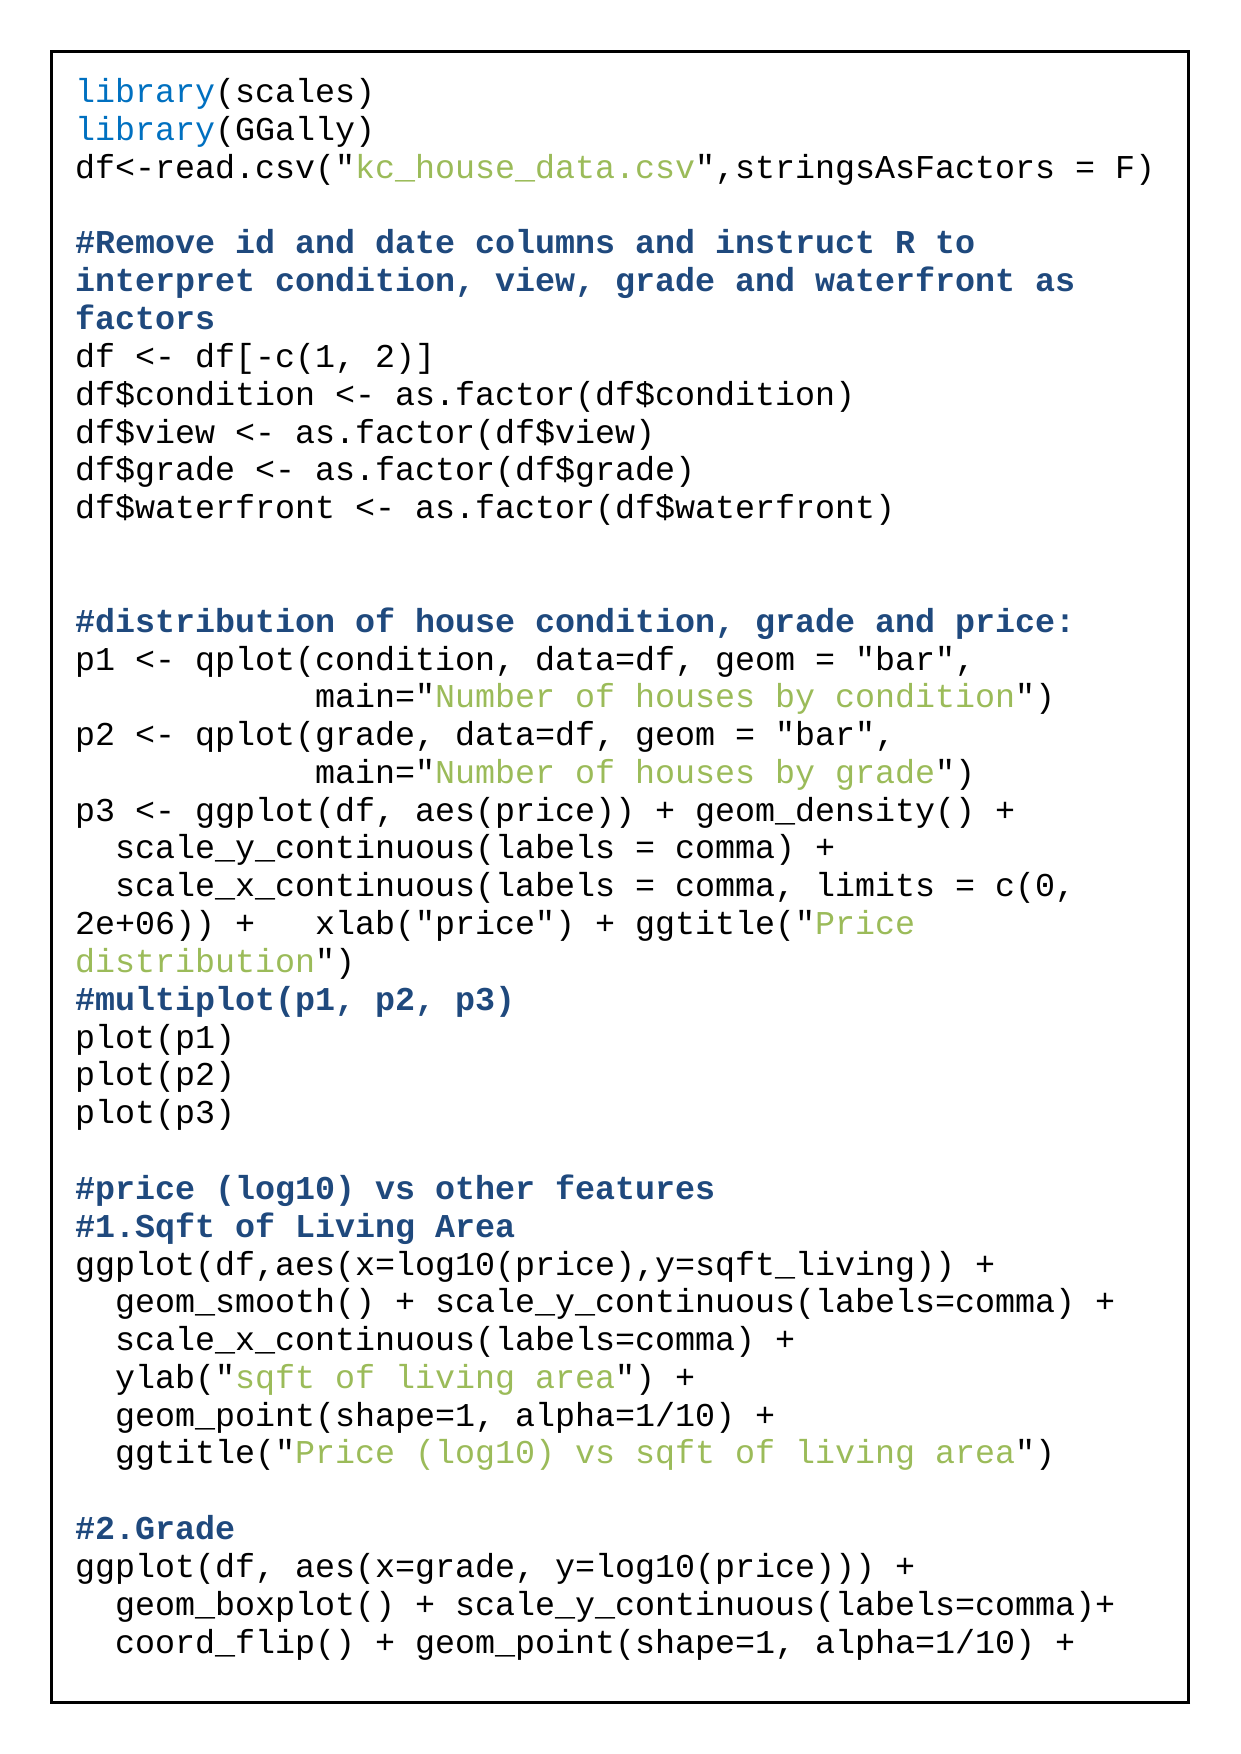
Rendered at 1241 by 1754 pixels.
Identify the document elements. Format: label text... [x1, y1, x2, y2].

text plot(p3) [75, 1096, 1165, 1134]
text df$view <- as.factor(df$view) [75, 415, 1165, 453]
text coord_flip() + geom_point(shape=1, alpha=1/10) + [75, 1625, 1165, 1663]
text p3 <- ggplot(df, aes(price)) + geom_density() + [75, 793, 1165, 831]
text df$waterfront <- as.factor(df$waterfront) [75, 491, 1165, 529]
text geom_smooth() + scale_y_continuous(labels=comma) + [75, 1285, 1165, 1323]
text ggplot(df, aes(x=grade, y=log10(price))) + [75, 1550, 1165, 1587]
text ggplot(df,aes(x=log10(price),y=sqft_living)) + [75, 1247, 1165, 1285]
text main="Number of houses by grade") [75, 756, 1165, 793]
text scale_y_continuous(labels = comma) + [75, 831, 1165, 869]
text df$condition <- as.factor(df$condition) [75, 377, 1165, 415]
text df<-read.csv("kc_house_data.csv",stringsAsFactors = F) [75, 151, 1165, 188]
text p1 <- qplot(condition, data=df, geom = "bar", [75, 642, 1165, 680]
text library(scales) [75, 75, 1165, 113]
text p2 <- qplot(grade, data=df, geom = "bar", [75, 718, 1165, 756]
text library(GGally) [75, 113, 1165, 151]
text df <- df[-c(1, 2)] [75, 340, 1165, 377]
text #2.Grade [75, 1512, 1165, 1550]
text df$grade <- as.factor(df$grade) [75, 453, 1165, 491]
text scale_x_continuous(labels = comma, limits = c(0, 2e+06)) + xlab("price") + ggtitle("Price distribution") [75, 869, 1165, 982]
text scale_x_continuous(labels=comma) + [75, 1323, 1165, 1361]
text main="Number of houses by condition") [75, 680, 1165, 718]
text #multiplot(p1, p2, p3) [75, 982, 1165, 1020]
text #price (log10) vs other features [75, 1172, 1165, 1209]
text ylab("sqft of living area") + [75, 1361, 1165, 1398]
text plot(p2) [75, 1058, 1165, 1096]
text #distribution of house condition, grade and price: [75, 604, 1165, 642]
text ggtitle("Price (log10) vs sqft of living area") [75, 1436, 1165, 1474]
text #Remove id and date columns and instruct R to interpret condition, view, grade and waterfront as factors [75, 226, 1165, 340]
text geom_point(shape=1, alpha=1/10) + [75, 1398, 1165, 1436]
text geom_boxplot() + scale_y_continuous(labels=comma)+ [75, 1587, 1165, 1625]
text plot(p1) [75, 1020, 1165, 1058]
text #1.Sqft of Living Area [75, 1209, 1165, 1247]
